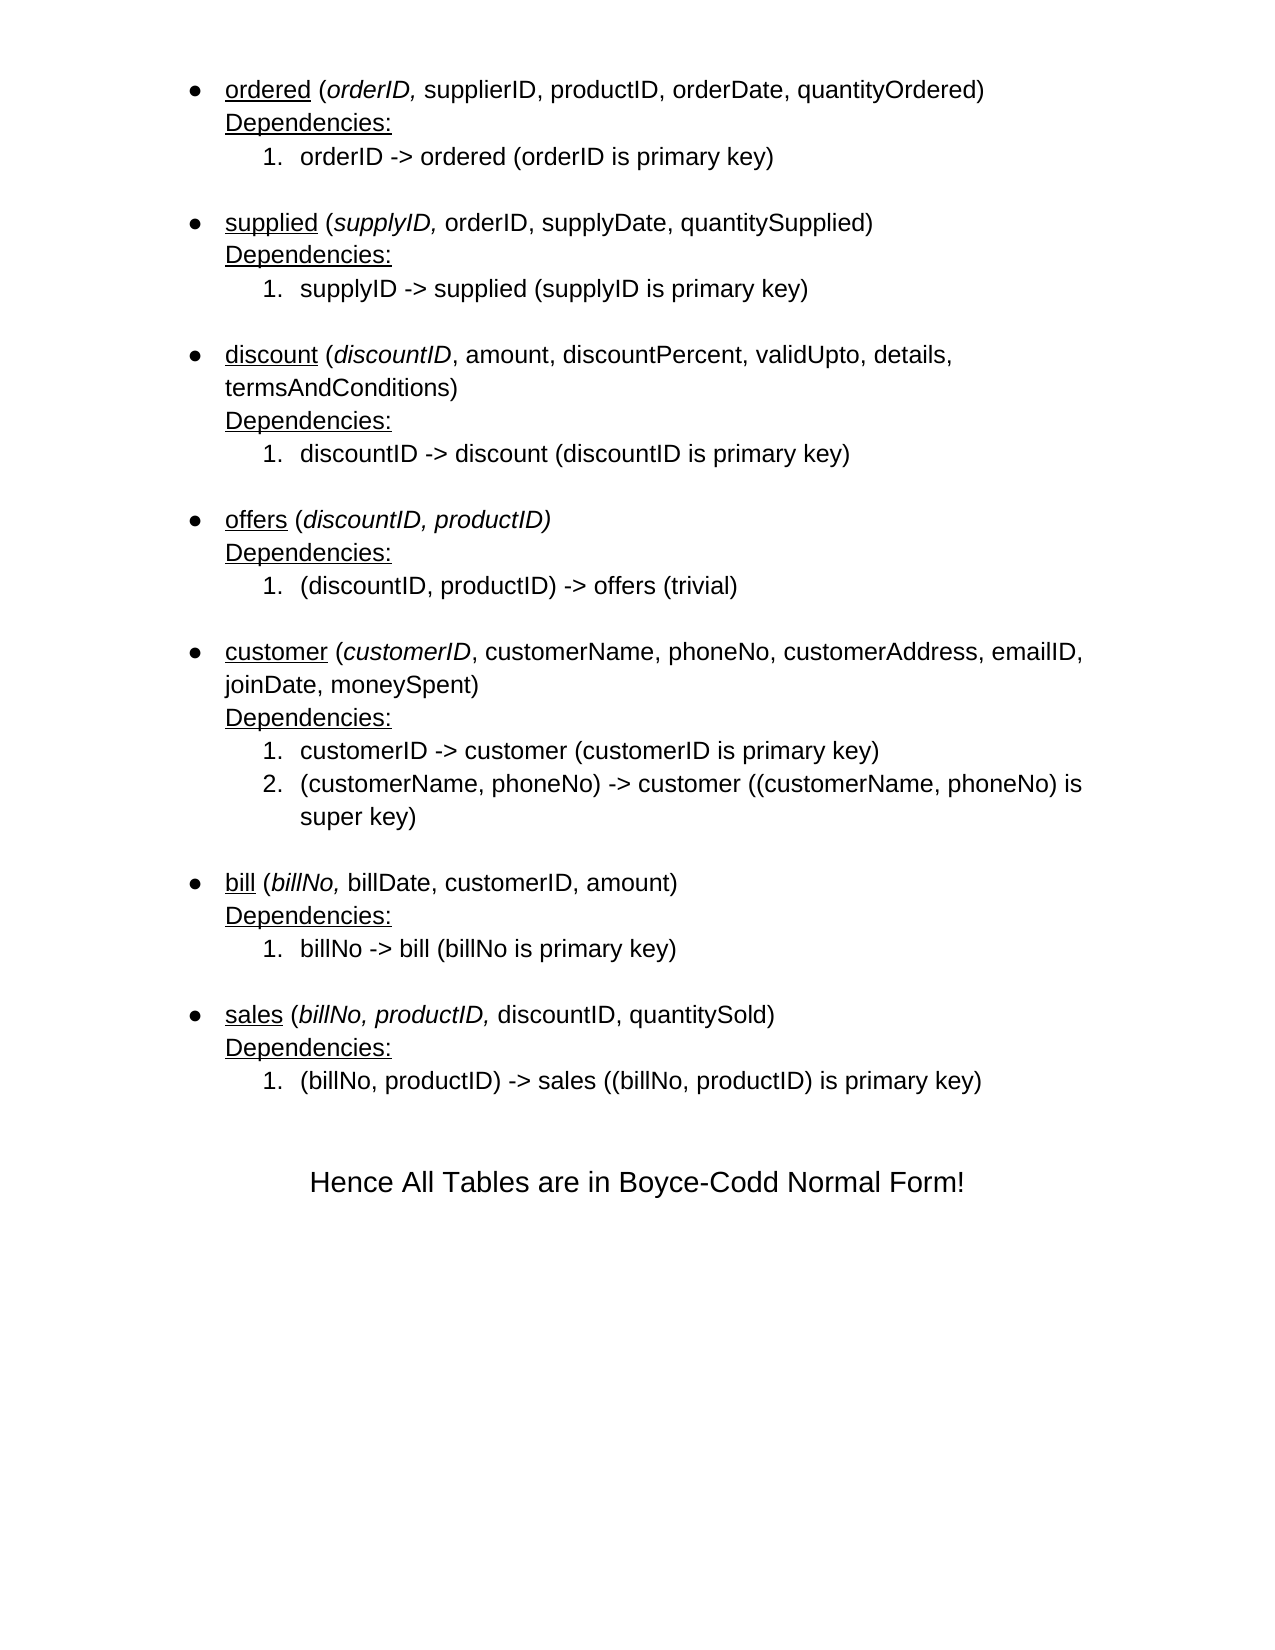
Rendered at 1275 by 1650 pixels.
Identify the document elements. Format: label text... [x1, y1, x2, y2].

list offers (discountID, productID) [187, 505, 1125, 533]
text Dependencies: [225, 703, 1125, 732]
list sales (billNo, productID, discountID, quantitySold) [187, 1000, 1125, 1029]
list ordered (orderID, supplierID, productID, orderDate, quantityOrdered) [187, 75, 1125, 104]
text Dependencies: [150, 406, 1125, 434]
list (discountID, productID) -> offers (trivial) [262, 571, 1125, 599]
list discountID -> discount (discountID is primary key) [262, 439, 1125, 467]
text Dependencies: [225, 1033, 1125, 1062]
list bill (billNo, billDate, customerID, amount) [187, 868, 1125, 897]
text Dependencies: [150, 108, 1125, 137]
list discount (discountID, amount, discountPercent, validUpto, details, termsAndConditions) [187, 339, 1125, 401]
list (customerName, phoneNo) -> customer ((customerName, phoneNo) is super key) [262, 769, 1125, 831]
list orderID -> ordered (orderID is primary key) [262, 141, 1125, 170]
list customer (customerID, customerName, phoneNo, customerAddress, emailID, joinDate, moneySpent) [187, 637, 1125, 698]
text Dependencies: [150, 901, 1125, 930]
list supplied (supplyID, orderID, supplyDate, quantitySupplied) [187, 207, 1125, 236]
list billNo -> bill (billNo is primary key) [262, 934, 1125, 963]
text Hence All Tables are in Boyce-Codd Normal Form! [150, 1165, 1125, 1199]
text Dependencies: [150, 241, 1125, 269]
text Dependencies: [225, 538, 1125, 566]
list supplyID -> supplied (supplyID is primary key) [262, 273, 1125, 302]
list customerID -> customer (customerID is primary key) [262, 736, 1125, 764]
list (billNo, productID) -> sales ((billNo, productID) is primary key) [262, 1066, 1125, 1095]
